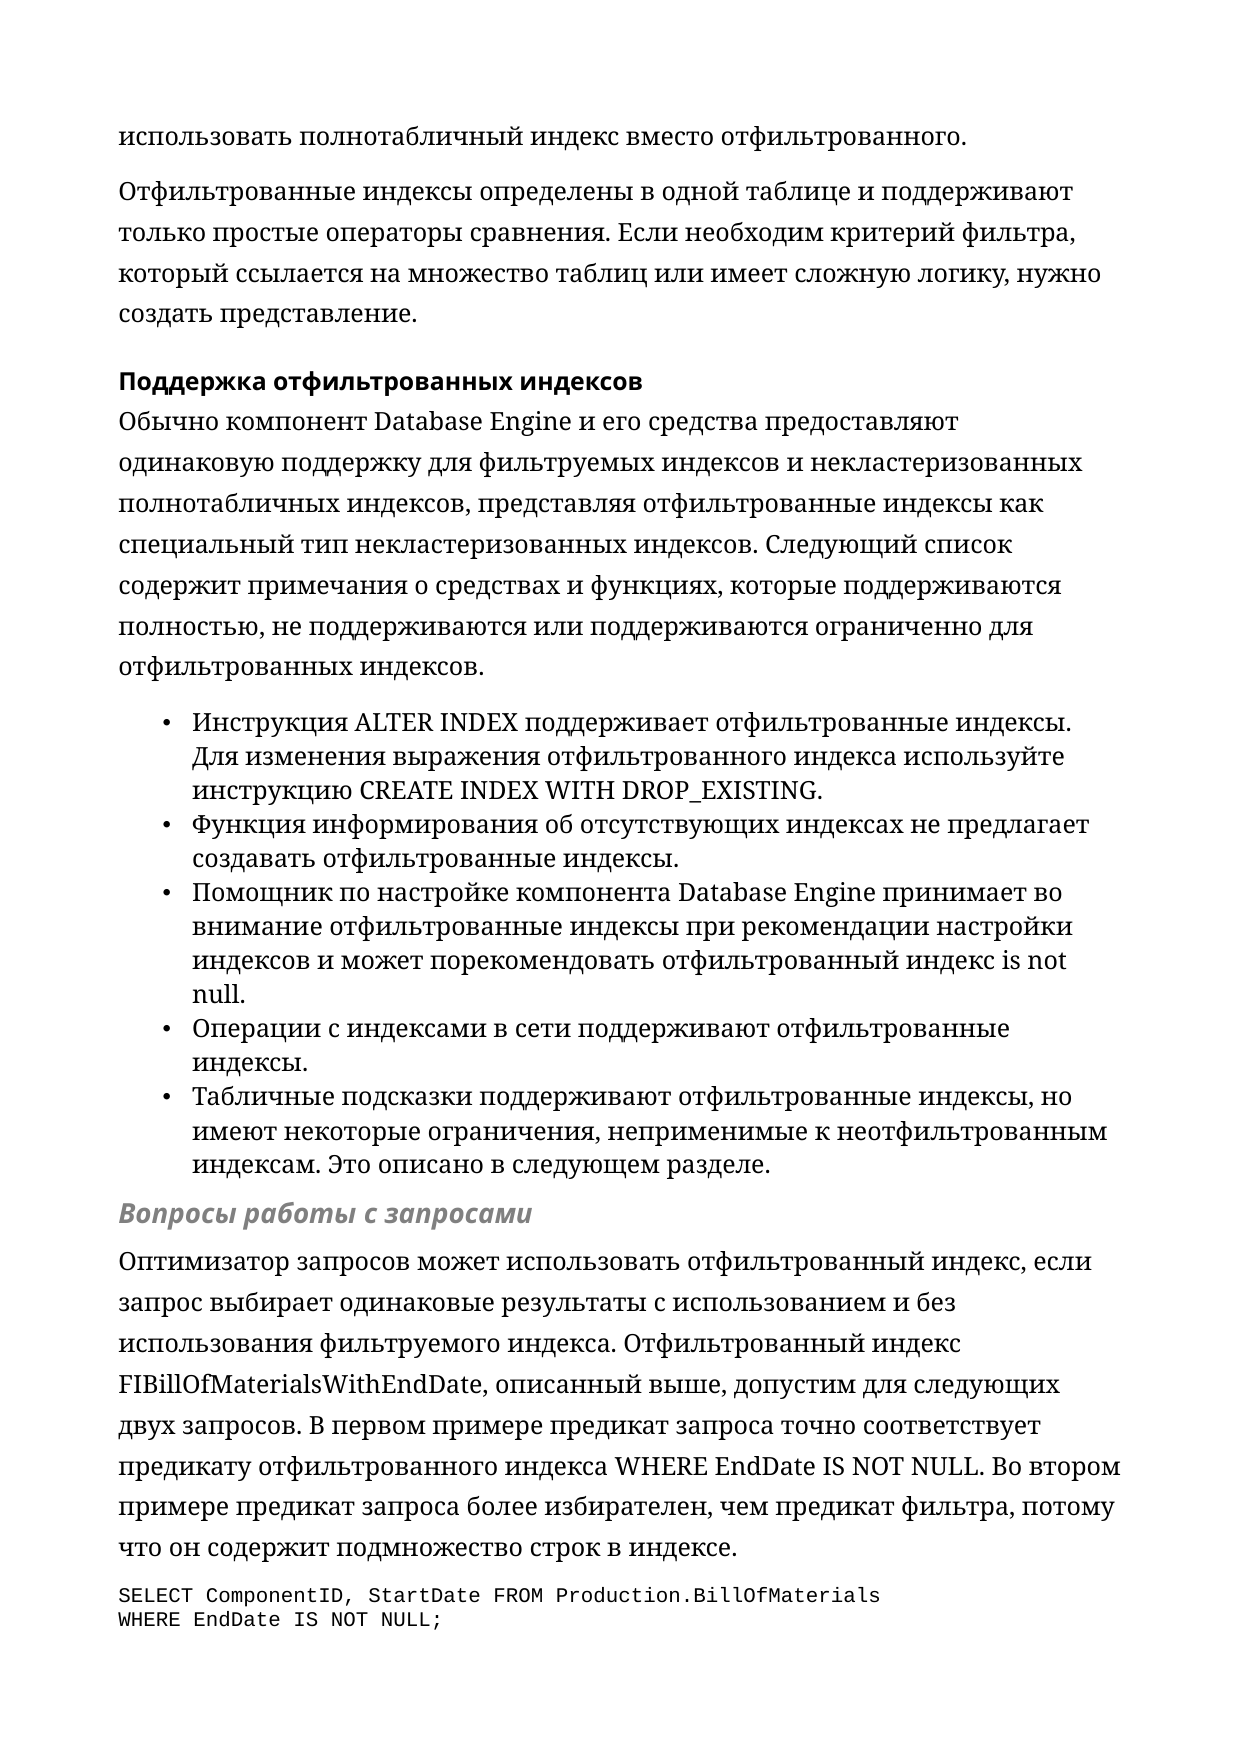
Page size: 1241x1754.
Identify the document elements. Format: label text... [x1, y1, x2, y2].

subtitle Вопросы работы с запросами [118, 1194, 1122, 1231]
subtitle Поддержка отфильтрованных индексов [118, 364, 1122, 398]
text использовать полнотабличный индекс вместо отфильтрованного. [118, 118, 1122, 152]
text SELECT ComponentID, StartDate FROM Production.BillOfMaterials [118, 1585, 1122, 1609]
list Функция информирования об отсутствующих индексах не предлагает создавать отфильтрованные индексы. [162, 807, 1122, 875]
list Табличные подсказки поддерживают отфильтрованные индексы, но имеют некоторые ограничения, неприменимые к неотфильтрованным индексам. Это описано в следующем разделе. [162, 1079, 1122, 1181]
list Инструкция ALTER INDEX поддерживает отфильтрованные индексы. Для изменения выражения отфильтрованного индекса используйте инструкцию CREATE INDEX WITH DROP_EXISTING. [162, 704, 1122, 807]
text Оптимизатор запросов может использовать отфильтрованный индекс, если запрос выбирает одинаковые результаты с использованием и без использования фильтруемого индекса. Отфильтрованный индекс FIBillOfMaterialsWithEndDate, описанный выше, допустим для следующих двух запросов. В первом примере предикат запроса точно соответствует предикату отфильтрованного индекса WHERE EndDate IS NOT NULL. Во втором примере предикат запроса более избирателен, чем предикат фильтра, потому что он содержит подмножество строк в индексе. [118, 1244, 1122, 1564]
text WHERE EndDate IS NOT NULL; [118, 1609, 1122, 1632]
text Обычно компонент Database Engine и его средства предоставляют одинаковую поддержку для фильтруемых индексов и некластеризованных полнотабличных индексов, представляя отфильтрованные индексы как специальный тип некластеризованных индексов. Следующий список содержит примечания о средствах и функциях, которые поддерживаются полностью, не поддерживаются или поддерживаются ограниченно для отфильтрованных индексов. [118, 404, 1122, 683]
text Отфильтрованные индексы определены в одной таблице и поддерживают только простые операторы сравнения. Если необходим критерий фильтра, который ссылается на множество таблиц или имеет сложную логику, нужно создать представление. [118, 173, 1122, 330]
list Помощник по настройке компонента Database Engine принимает во внимание отфильтрованные индексы при рекомендации настройки индексов и может порекомендовать отфильтрованный индекс is not null. [162, 875, 1122, 1011]
list Операции с индексами в сети поддерживают отфильтрованные индексы. [162, 1011, 1122, 1079]
